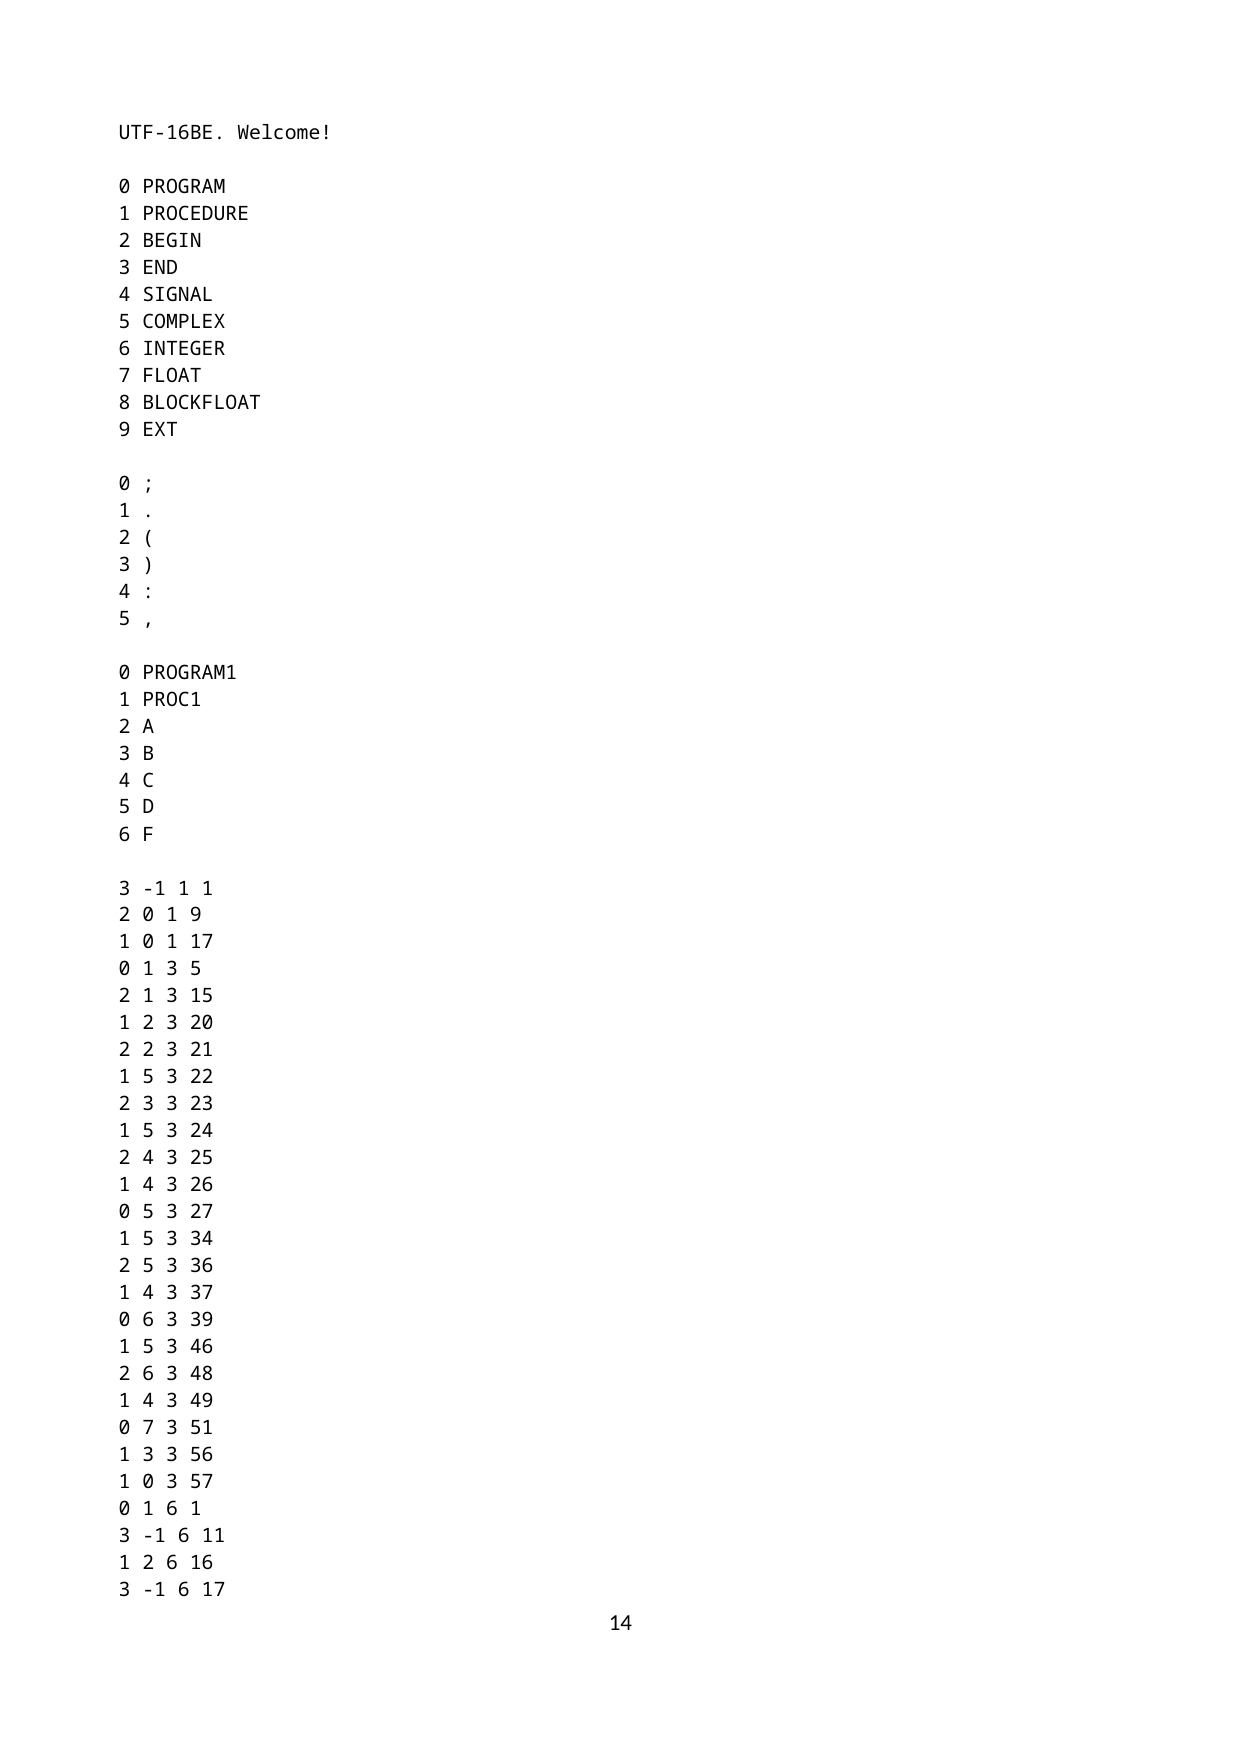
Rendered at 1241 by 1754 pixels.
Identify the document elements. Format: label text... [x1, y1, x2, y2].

text 9 EXT [118, 415, 1122, 442]
text 3 -1 1 1 [118, 874, 1122, 901]
text 2 A [118, 712, 1122, 739]
text 6 F [118, 820, 1122, 847]
text 1 2 6 16 [118, 1548, 1122, 1575]
text 2 3 3 23 [118, 1089, 1122, 1117]
text 2 6 3 48 [118, 1359, 1122, 1386]
text 5 D [118, 793, 1122, 820]
text 3 ) [118, 550, 1122, 577]
text 0 ; [118, 469, 1122, 496]
text 2 1 3 15 [118, 982, 1122, 1009]
text 2 ( [118, 523, 1122, 550]
text 0 7 3 51 [118, 1413, 1122, 1440]
text 1 . [118, 496, 1122, 523]
text 0 6 3 39 [118, 1305, 1122, 1332]
text 1 5 3 46 [118, 1332, 1122, 1359]
text 0 PROGRAM1 [118, 658, 1122, 685]
text 3 -1 6 11 [118, 1521, 1122, 1548]
text 1 5 3 34 [118, 1224, 1122, 1251]
text 7 FLOAT [118, 361, 1122, 388]
text 1 4 3 49 [118, 1386, 1122, 1413]
text 1 5 3 24 [118, 1117, 1122, 1143]
text 4 : [118, 577, 1122, 604]
text 1 PROCEDURE [118, 199, 1122, 226]
text 2 2 3 21 [118, 1036, 1122, 1063]
text 0 1 3 5 [118, 955, 1122, 982]
text 2 BEGIN [118, 226, 1122, 253]
text 2 0 1 9 [118, 901, 1122, 928]
text 5 , [118, 604, 1122, 631]
text 3 -1 6 17 [118, 1575, 1122, 1602]
text 6 INTEGER [118, 334, 1122, 361]
text 4 SIGNAL [118, 280, 1122, 307]
text 1 2 3 20 [118, 1009, 1122, 1036]
text 1 3 3 56 [118, 1440, 1122, 1467]
text 1 4 3 37 [118, 1278, 1122, 1305]
text 4 C [118, 766, 1122, 793]
text 1 0 1 17 [118, 928, 1122, 955]
text 3 END [118, 253, 1122, 280]
text 1 4 3 26 [118, 1171, 1122, 1197]
text 1 0 3 57 [118, 1467, 1122, 1494]
text 8 BLOCKFLOAT [118, 388, 1122, 415]
text 2 4 3 25 [118, 1143, 1122, 1171]
text 5 COMPLEX [118, 307, 1122, 334]
text 0 PROGRAM [118, 172, 1122, 199]
text 0 1 6 1 [118, 1494, 1122, 1521]
text 3 B [118, 739, 1122, 766]
text 1 PROC1 [118, 685, 1122, 712]
text 0 5 3 27 [118, 1197, 1122, 1224]
text 2 5 3 36 [118, 1251, 1122, 1278]
text UTF-16BE. Welcome! [118, 118, 1122, 145]
text 1 5 3 22 [118, 1063, 1122, 1089]
